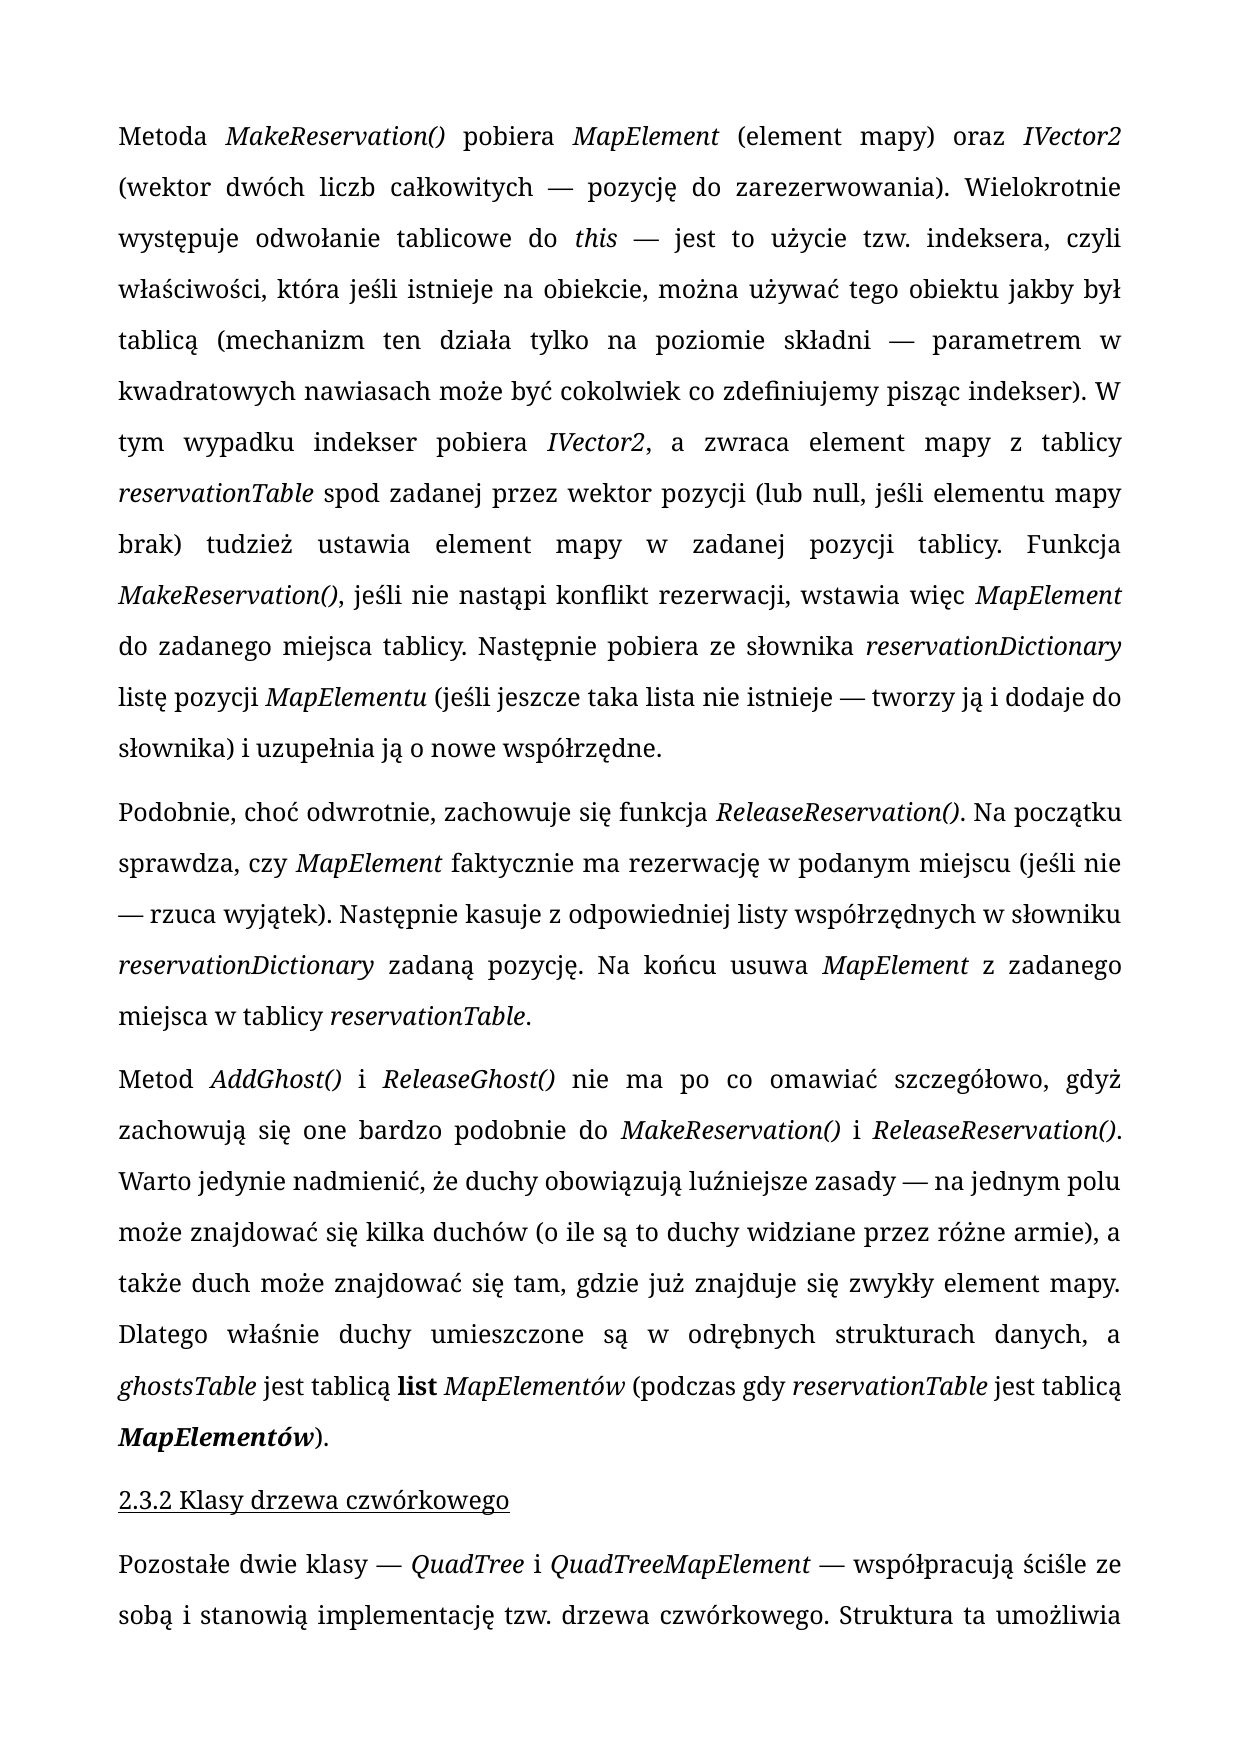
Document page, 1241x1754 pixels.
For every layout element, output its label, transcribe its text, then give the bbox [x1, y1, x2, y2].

text Metod AddGhost() i ReleaseGhost() nie ma po co omawiać szczegółowo, gdyż zachowują się one bardzo podobnie do MakeReservation() i ReleaseReservation(). Warto jedynie nadmienić, że duchy obowiązują luźniejsze zasady — na jednym polu może znajdować się kilka duchów (o ile są to duchy widziane przez różne armie), a także duch może znajdować się tam, gdzie już znajduje się zwykły element mapy. Dlatego właśnie duchy umieszczone są w odrębnych strukturach danych, a ghostsTable jest tablicą list MapElementów (podczas gdy reservationTable jest tablicą MapElementów). [118, 1062, 1122, 1453]
text 2.3.2 Klasy drzewa czwórkowego [118, 1483, 1122, 1517]
text Podobnie, choć odwrotnie, zachowuje się funkcja ReleaseReservation(). Na początku sprawdza, czy MapElement faktycznie ma rezerwację w podanym miejscu (jeśli nie — rzuca wyjątek). Następnie kasuje z odpowiedniej listy współrzędnych w słowniku reservationDictionary zadaną pozycję. Na końcu usuwa MapElement z zadanego miejsca w tablicy reservationTable. [118, 794, 1122, 1032]
text Metoda MakeReservation() pobiera MapElement (element mapy) oraz IVector2 (wektor dwóch liczb całkowitych — pozycję do zarezerwowania). Wielokrotnie występuje odwołanie tablicowe do this — jest to użycie tzw. indeksera, czyli właściwości, która jeśli istnieje na obiekcie, można używać tego obiektu jakby był tablicą (mechanizm ten działa tylko na poziomie składni — parametrem w kwadratowych nawiasach może być cokolwiek co zdefiniujemy pisząc indekser). W tym wypadku indekser pobiera IVector2, a zwraca element mapy z tablicy reservationTable spod zadanej przez wektor pozycji (lub null, jeśli elementu mapy brak) tudzież ustawia element mapy w zadanej pozycji tablicy. Funkcja MakeReservation(), jeśli nie nastąpi konflikt rezerwacji, wstawia więc MapElement do zadanego miejsca tablicy. Następnie pobiera ze słownika reservationDictionary listę pozycji MapElementu (jeśli jeszcze taka lista nie istnieje — tworzy ją i dodaje do słownika) i uzupełnia ją o nowe współrzędne. [118, 118, 1122, 765]
text Pozostałe dwie klasy — QuadTree i QuadTreeMapElement — współpracują ściśle ze sobą i stanowią implementację tzw. drzewa czwórkowego. Struktura ta umożliwia [118, 1546, 1122, 1631]
